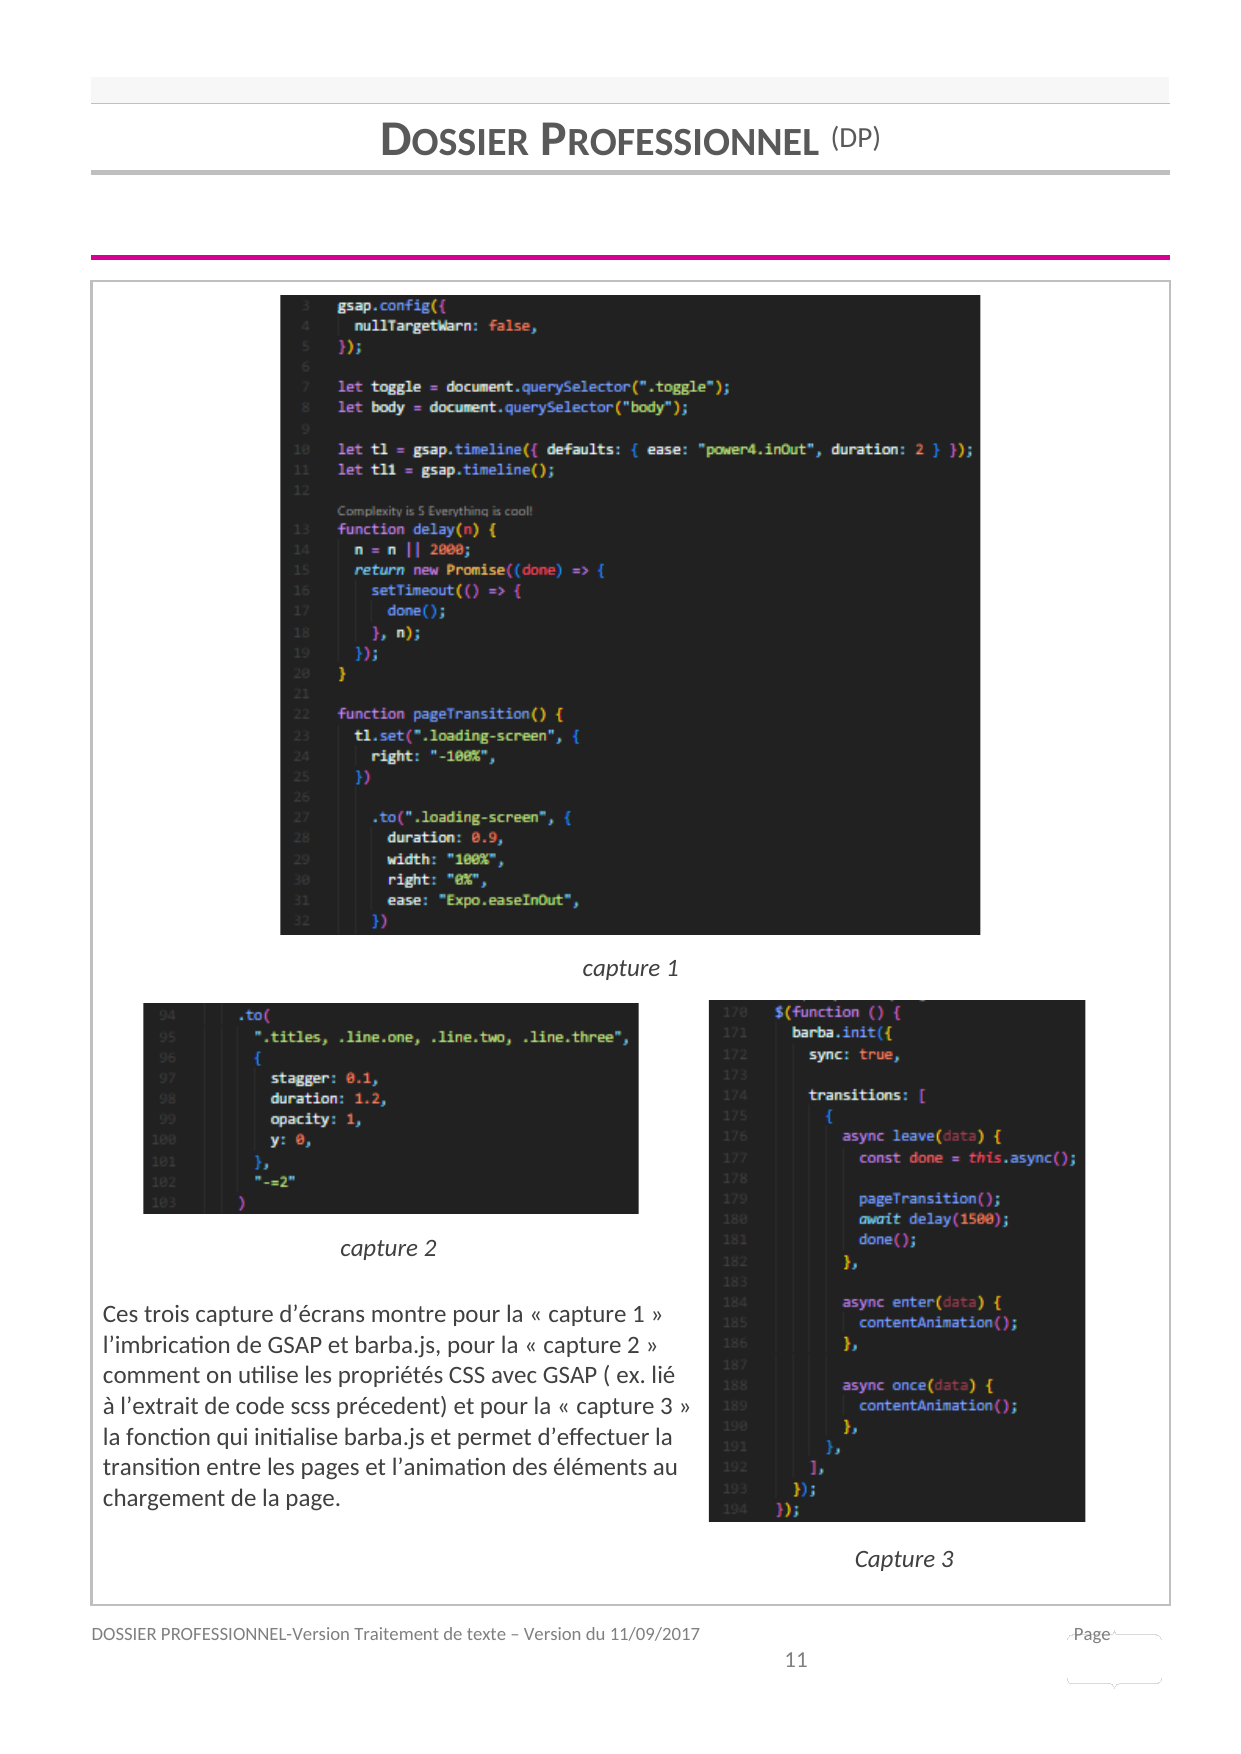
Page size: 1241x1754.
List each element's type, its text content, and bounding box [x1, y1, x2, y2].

picture [708, 1000, 1086, 1522]
table_cell III. Maquetter une application 1. Rédaction d’un cahier des charges  Les contraintes d’accessibilité : - le site web doit être conforme aux exigences et aux recommandations de WCAG (Web Content Accessibility Guidelines) et fournir un contenu : perceptible, utilisable, compréhensible et robuste. - le site est gratuit  Les contraintes ergonomiques : - optimisation pour les mobiles, le responsive web design. - amélioration de l’expérience utilisateur en élaborant une interface épurée, n’affichant que les éléments indispensables.  Présentation des différents publics : - le site s’adresse à toutes les personnes passionnées par le piano ou ceux qui veulent apprendre. - l’application permet de gérer 2 profils (Administrateur, Utilisateur). Chaque profil aura des droits spécifiques. Ces droits sont définis de manière fixe et ne sont pas configurables.  L’arborescence des pages du site web. - le site doit avoir un dispositif de navigation simple et intuitif. - liens vers le différentes catégories du site à l’affichage de la page d’accueil. - un menu plein écran apparaît en cliquant sur un bouton de la barre de navigation ( qui disparaît en scrollant vers le bas et inversement) et donne accès à toutes les pages du site ainsi qu’à différents réseaux sociaux. - pied de page, avec les mentions légales, la charte du site, un « à propos » et liens vers différents réseaux sociaux. 2. Les wireframes En fonction de du cahier des charges établi j'ai ensuite élaboré la structure des pages en wireframe. J'ai décidé de suivre le principe de KISS ("Keep It Stupid and Simple") qui dit que l'interface utilisateur doit être la plus simple et la plus intuitive possible. Des icones, assez grandes pour être cliquables même par des gros doigts, une mise en page qui respecte le confort utilisateur quand il navigue à une seule main, des boutons de taille suffisante, ... J'ai alors pu mettre en place les différents éléments de navigation de façon ergonomique et proposer les wireframes des différentes pages. Vous trouverez les wireframes de toutes les pages du site en annexe 1 p.37 3. Arborescence du site En fonction du cahier des charges et des WireFrames que j’ai présenté plus haut j’ai pu établir une arborescence du squelette du site. IV. Réaliser une interface utilisateur web statique et adaptable 1. Interface statique Étant daltonien et faisant le site sans aide extérieure, j’ai décidé de n’utiliser que des nuances de gris pour ne pas me retrouver avec un résultat, au niveau de la palette de couleurs utilisées, qui aurait sans été légèrement étrange. Mon principal soucis était donc de respecter les wireframes dans leur structures. Cependant, pour que le résultat ne pas trop « plat » j’ai opté pour une utilisation à peu près généralisée d’effets d’ombrage avec text-shadow, box-shadow et l’animation de nombreux éléments. Pour mettre en place tout ceci, j’ai utilisé SASS que j’apprécie pour le fait que l’on puisse compartimenter les différentes parties du site dans des fichiers séparés et pour la notation que je trouve plus intuitive et moins laborieuse que le vanilla CSS. Pour ce qui est des animations j’ai utilisé GSAP pour les éléments qui composent les pages et barba.js pour avoir une transition entre les pages qui sont toutes les deux des librairies javascript. GSAP est particulièrement utile pour ses time-lines qui permettent d’éviter un travail extrêmement laborieux si l’on voulait réaliser la même chose en CSS. Quant à barba.js il est utilisé conjointement à GSAP car il est nécessaire au chargement d’une page d’imbriquer GSAP dans des fonctions de barba.js pour que les éléments animés puissent d’afficher. Les différents fichiers .scss du projet Exemple de code en scss qui montre sa syntaxe particulière et quelques propriétés (aux lignes 81, 88, 89, 112, 113) utiles au fonctionnement de GSAP capture 1 capture 2 Ces trois capture d’écrans montre pour la « capture 1 » l’imbrication de GSAP et barba.js, pour la « capture 2 » comment on utilise les propriétés CSS avec GSAP ( ex. lié à l’extrait de code scss précedent) et pour la « capture 3 » la fonction qui initialise barba.js et permet d’effectuer la transition entre les pages et l’animation des éléments au chargement de la page. Capture 3 2.Interface adaptable J’ai réalisé ce site en HTML/CSS(SCSS) et je l’ai rendu accessible sur tout type d’écran. Les pages sont structurées selon les recommandations du W3C. Toutes les pages s’adaptent que ce soit en mode portrait ou paysage jusqu’à un minimum de 280px. Voici un exemple de code représentatif de la manière de procédé que j’ai employé : @media all and (max-width : 799px) @media all and (min-width : 800px) V. Développer une interface utilisateur web dynamique La plupart des pages de ce site sont dynamiques car le contenu de chacune d’entre elles varie en fonction de différents paramètres. Pour illustrer ceci je vais simplement vous montrer un extrait du code de la page Contenu illustrant ceci : Les contenus proposés apparaîtront sous forme de carte ayant toute la même structure (voir wireframes annexe 1 p.37 « page Contenu desktop/mobile » et « détails cartes page Contenu). Un titre, le nom du compositeur, sa catégorie (tutoriel, performance, partition), son niveau (facile,moyen, difficile, très difficile), le nombre de likes et une mention indiquant : - « le prix » du contenu si l’utilisateur n’a pas acheté le contenu ou que celui-ci n’est pas connecté - « gratuit » et si c’est le cas que le contenu soit accessible sans nécessité d’être connecté - « votre contenu » si l’utilisateur est l’auteur du contenu - « acheté » si l’utilisateur a acheté le contenu Ligne 173 : récupération de tous les contenus demandés par l’utilisateur Ligne 177 : récupération des informations sur chaque contenus récupérés ligne 173 Ligne 192 à 196 : affichage des informations propres à chaque contenus demandés Ligne 200 à 205 : vérification qu’un utilisateur est connecté. Si c’est la cas, on vérifie quels sont les contenus qu’il a acheté. Ligne 209 : si le contenu est gratuit ou que l’utilisateur connecté est l’auteur du contenu Ligne 212 : si le contenu est gratuit est que l’utilisateur connecté n’est pas l’auteur du contenu on affiche « free » et il peut le regarder. Ligne 218 : si le l’utilisateur connecté est l’auteur du contenu on affiche « your content » et il peut le regarder Ligne 232 : si le contenu n’est pas gratuit et qu’un utilisateur est connecté Ligne 235 : si l’utilisateur connecté n’a pas acheté le contenu on affiche « son prix » et lui on propose de l’acheter Ligne 245 : si l’utilisateur connecté a acheté le contenu on affiche « purchased » et il peut le regarder Ligne 261 : si l’utilisateur n’est pas connecté Ligne 264 : si le contenu n’est pas gratuit on affiche le prix du contenu et on propose à l’utilisateur non connecté de se connecter ou de créer un compte Ligne 274 : si le contenu est gratuit on affiche « free » et l’utilisateur non connecté peut le regarder VI. Réaliser une interface utilisateur avec une solution de gestion de contenu Comme vous avez pu le constater dans les points précédant, il apparaît que ce projet répond, je pense, à ce que l’on peut assimiler à une interface utilisateur avec solution de gestion de contenu car : - un utilisateur peut créer un compte, se connecter, supprimer son compte - il est possible de modifier son nom, prénom, mot de passe - on peut poster des contenus, en modifier tous les élément, les supprimer, les liker ou les signaler quand on en est pas l’auteur - on peut poster des commentaires, les modifier, les liker quand on en est pas l’auteur - on peut contacter un administrateur - on peut recevoir des notifications pour diverses raisons VII. La phase de test de la partie front-end Pour obtenir un bon résultat en ce qui concerne le web responsive design j’ai travaillé avec : - des navigateurs différents (chrome, edge, firefox, opéra) - des tailles d’écrans différentes - les outils disponibles dans les consoles des navigateurs pour simuler des événements tactiles etc.. - le validateur du W3C (https://validator.w3.org/) pour l’HTML - le validateur (https://jigsaw.w3.org/css-validator/) pour le CSS VIII. Sécurité Les mesures prises pour la sécurité seront traitées dans l’exemple n°2 qui traite de la partie back-end du projet car bien que des mesures de sécurité existent du côté front-end elles sont complémentaires à ce qui a été mis en place du côté back-end qui est la pierre angulaire en ce qui concerne la sécurité d’un site web. Donc pour éviter les répétitions, je vous invite à consulter cette section. Voici néanmoins quelques éléments essentiels que nous pouvons citer dans cette partie : - Toutes les parties du site où des actions peuvent influer sur le contenu du site sont protégées par l’authentification. - Tous les entrées utilisateurs sont vérifiées côté front et côté back et, quand elles sont affichées, les variables sont échappées avec htmlspecialchars. [93, 282, 1169, 1604]
picture [280, 295, 981, 935]
picture [143, 1003, 639, 1214]
